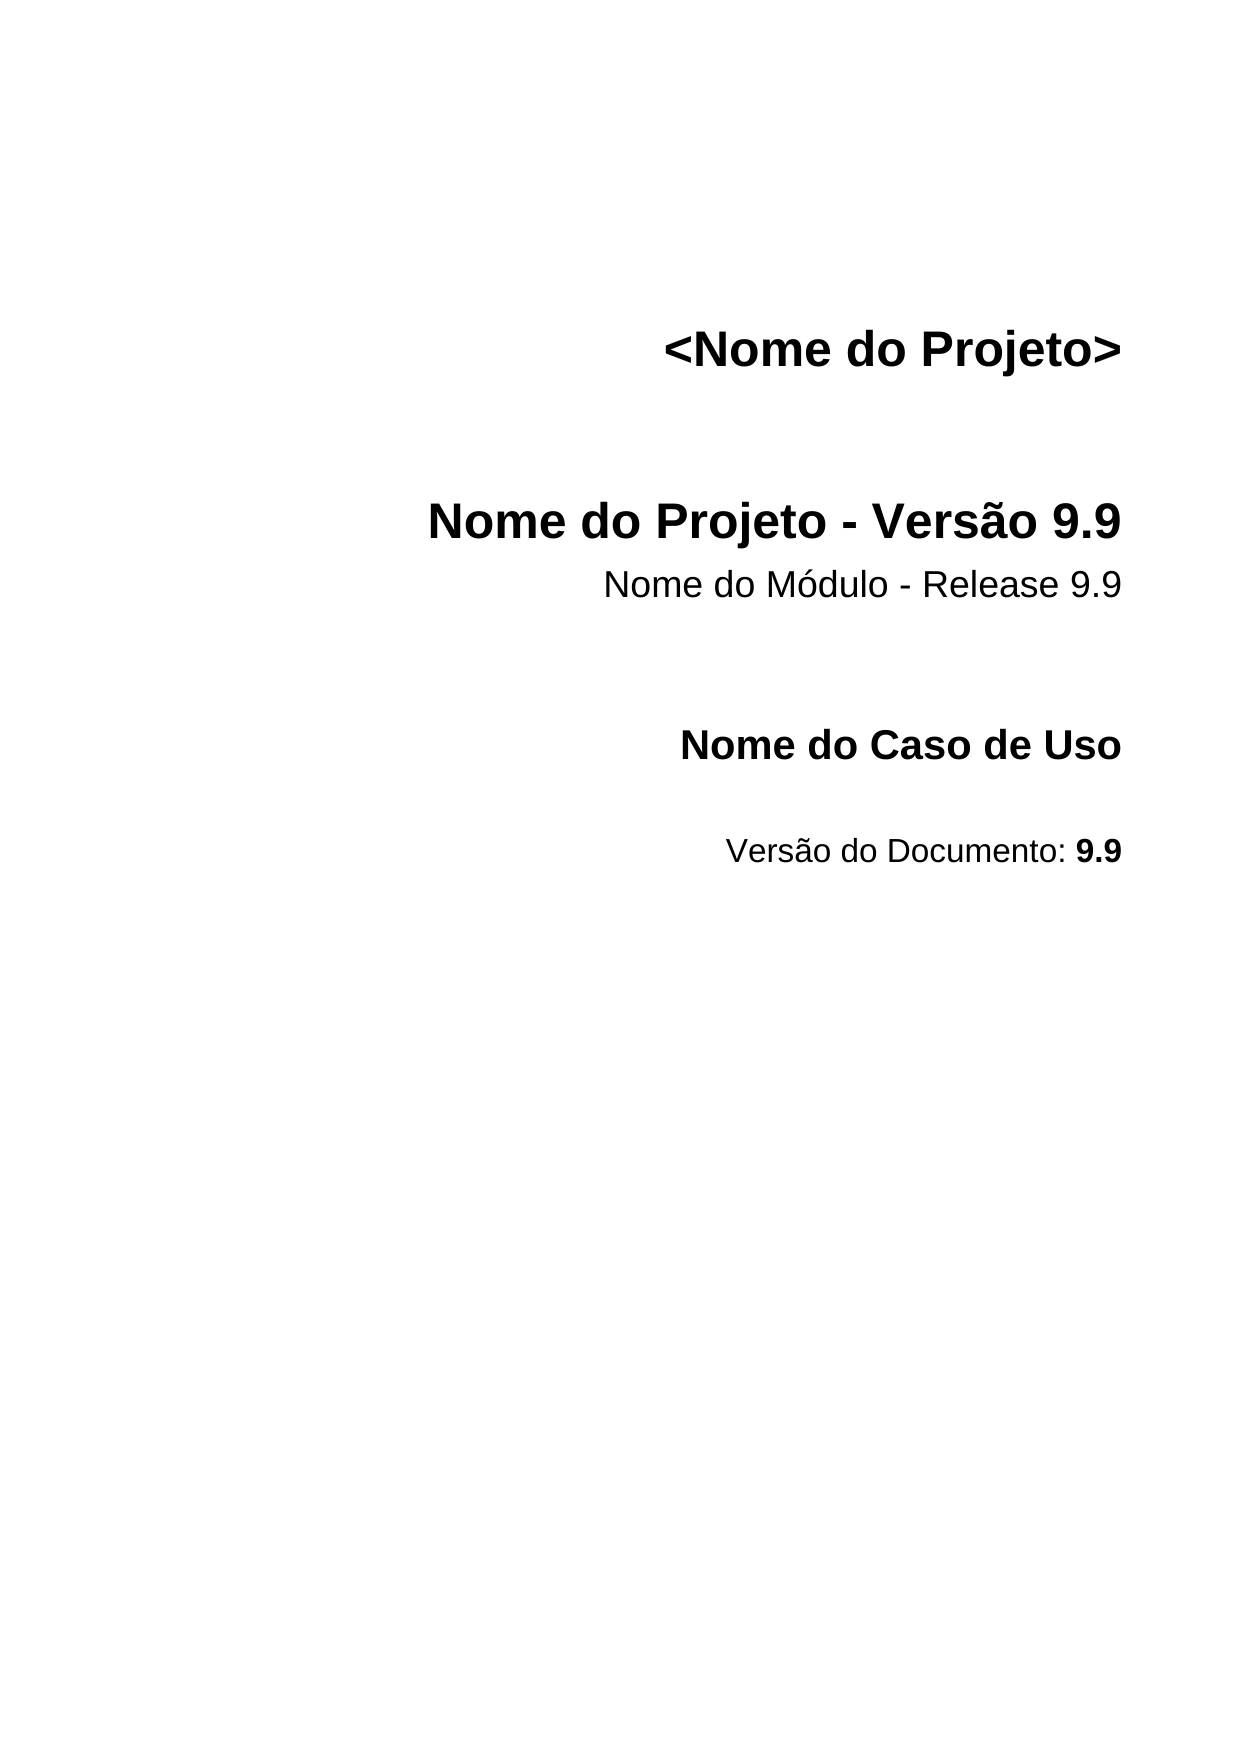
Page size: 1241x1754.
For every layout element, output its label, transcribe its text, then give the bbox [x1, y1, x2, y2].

title Versão do Documento: 9.9 [118, 831, 1122, 870]
title Nome do Projeto - Versão 9.9 [118, 492, 1122, 549]
title <Nome do Projeto> [118, 319, 1122, 377]
title Nome do Caso de Uso [118, 720, 1122, 768]
title Nome do Módulo - Release 9.9 [118, 562, 1122, 605]
